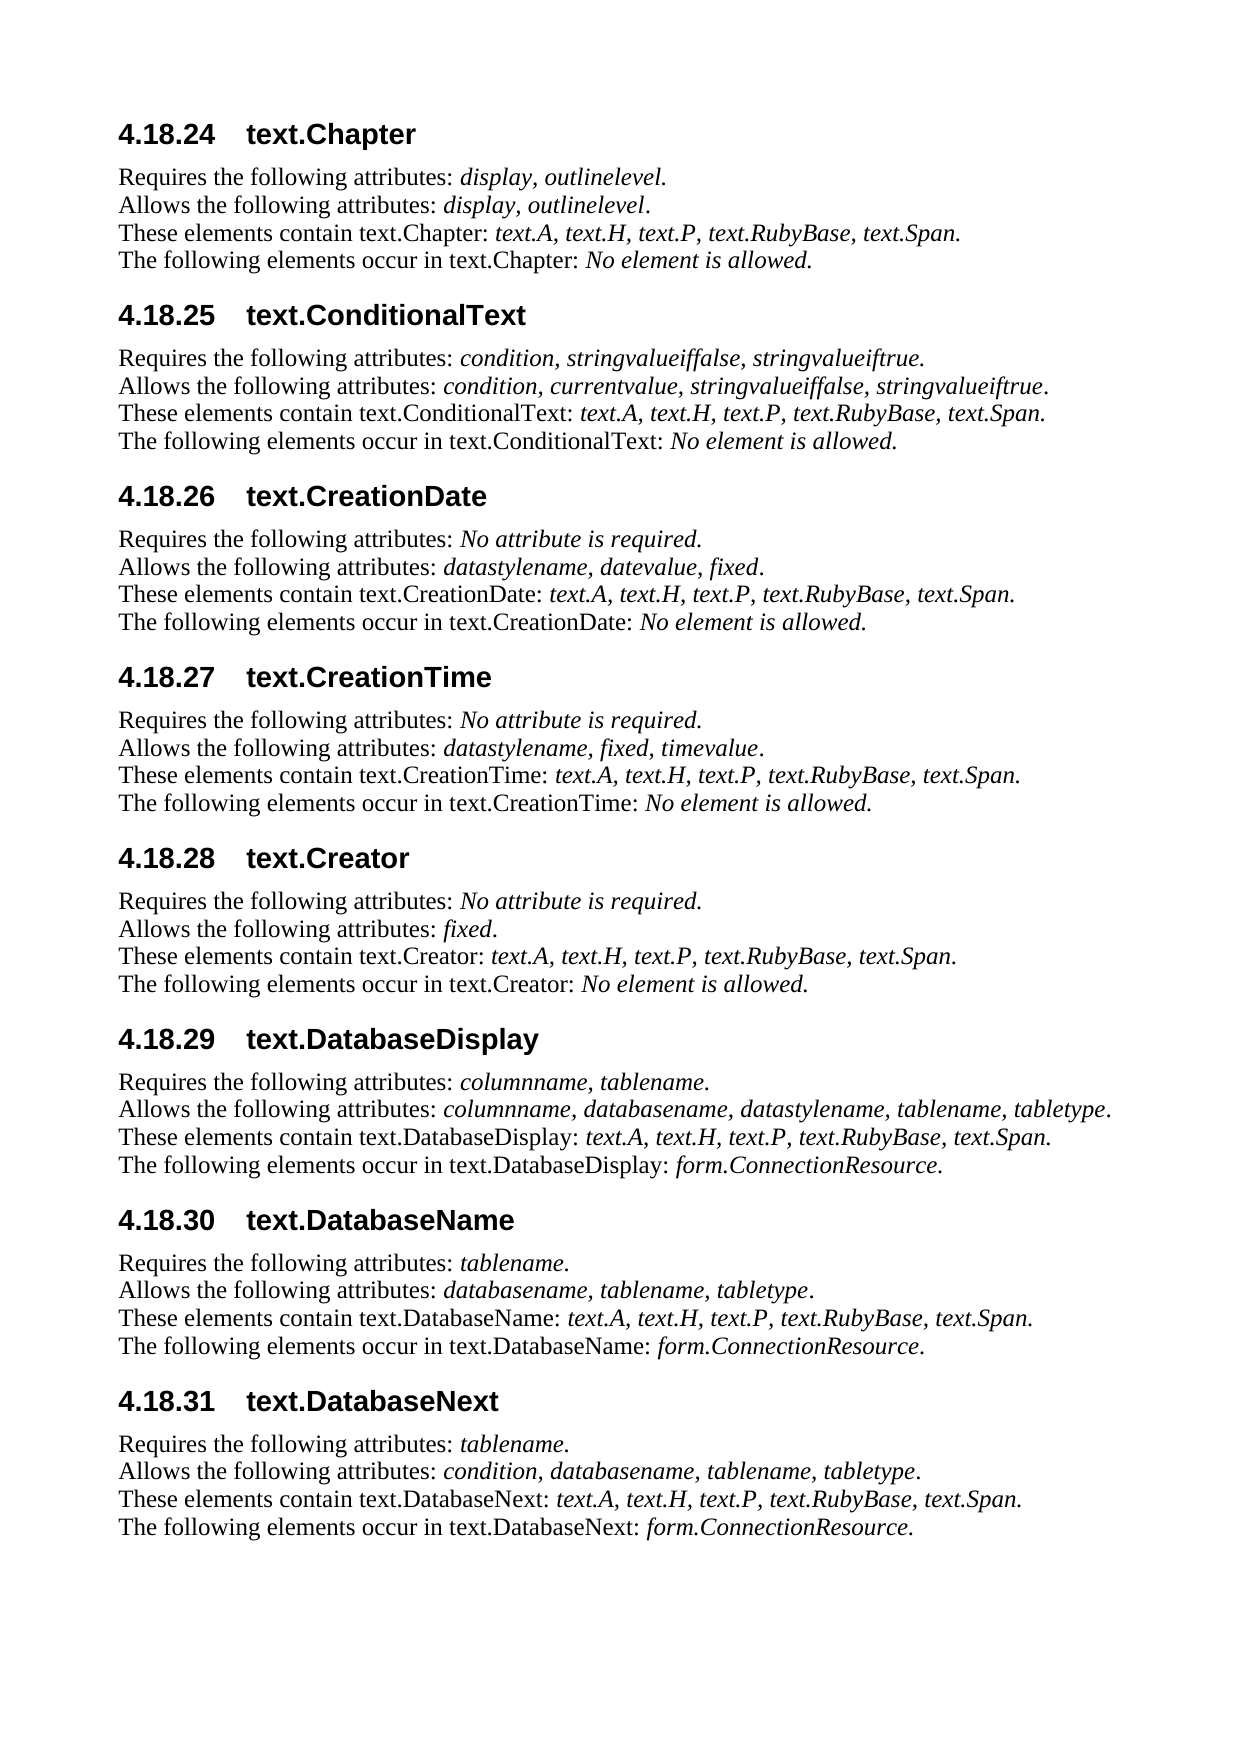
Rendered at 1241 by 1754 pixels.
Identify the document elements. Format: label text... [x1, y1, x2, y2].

text These elements contain text.DatabaseDisplay: text.A, text.H, text.P, text.RubyBase, text.Span. [118, 1123, 1122, 1151]
text The following elements occur in text.CreationTime: No element is allowed. [118, 789, 1122, 817]
subtitle text.Chapter [118, 118, 1122, 151]
text The following elements occur in text.Creator: No element is allowed. [118, 970, 1122, 998]
text These elements contain text.CreationTime: text.A, text.H, text.P, text.RubyBase, text.Span. [118, 761, 1122, 789]
subtitle text.CreationDate [118, 480, 1122, 513]
text Requires the following attributes: tablename. [118, 1430, 1122, 1457]
subtitle text.CreationTime [118, 661, 1122, 693]
text These elements contain text.ConditionalText: text.A, text.H, text.P, text.RubyBase, text.Span. [118, 399, 1122, 427]
text The following elements occur in text.DatabaseDisplay: form.ConnectionResource. [118, 1151, 1122, 1179]
text The following elements occur in text.DatabaseNext: form.ConnectionResource. [118, 1513, 1122, 1541]
text Allows the following attributes: columnname, databasename, datastylename, tablename, tabletype. [118, 1096, 1122, 1123]
text Requires the following attributes: display, outlinelevel. [118, 163, 1122, 191]
text Requires the following attributes: No attribute is required. [118, 525, 1122, 553]
text These elements contain text.DatabaseName: text.A, text.H, text.P, text.RubyBase, text.Span. [118, 1304, 1122, 1332]
text Allows the following attributes: databasename, tablename, tabletype. [118, 1277, 1122, 1304]
text The following elements occur in text.ConditionalText: No element is allowed. [118, 427, 1122, 455]
text The following elements occur in text.Chapter: No element is allowed. [118, 246, 1122, 274]
text Allows the following attributes: datastylename, fixed, timevalue. [118, 734, 1122, 761]
text The following elements occur in text.DatabaseName: form.ConnectionResource. [118, 1332, 1122, 1360]
text Allows the following attributes: condition, databasename, tablename, tabletype. [118, 1457, 1122, 1485]
text Requires the following attributes: tablename. [118, 1249, 1122, 1277]
text Allows the following attributes: datastylename, datevalue, fixed. [118, 553, 1122, 581]
subtitle text.DatabaseNext [118, 1385, 1122, 1417]
text These elements contain text.Chapter: text.A, text.H, text.P, text.RubyBase, text.Span. [118, 219, 1122, 246]
subtitle text.DatabaseDisplay [118, 1023, 1122, 1055]
text These elements contain text.Creator: text.A, text.H, text.P, text.RubyBase, text.Span. [118, 942, 1122, 970]
text Requires the following attributes: columnname, tablename. [118, 1068, 1122, 1096]
text Requires the following attributes: No attribute is required. [118, 887, 1122, 915]
text The following elements occur in text.CreationDate: No element is allowed. [118, 608, 1122, 636]
text Allows the following attributes: fixed. [118, 915, 1122, 942]
text These elements contain text.CreationDate: text.A, text.H, text.P, text.RubyBase, text.Span. [118, 581, 1122, 608]
subtitle text.Creator [118, 842, 1122, 874]
subtitle text.ConditionalText [118, 299, 1122, 332]
text Allows the following attributes: display, outlinelevel. [118, 191, 1122, 219]
text Requires the following attributes: No attribute is required. [118, 706, 1122, 734]
subtitle text.DatabaseName [118, 1204, 1122, 1236]
text Allows the following attributes: condition, currentvalue, stringvalueiffalse, stringvalueiftrue. [118, 372, 1122, 399]
text These elements contain text.DatabaseNext: text.A, text.H, text.P, text.RubyBase, text.Span. [118, 1485, 1122, 1513]
text Requires the following attributes: condition, stringvalueiffalse, stringvalueiftrue. [118, 344, 1122, 372]
